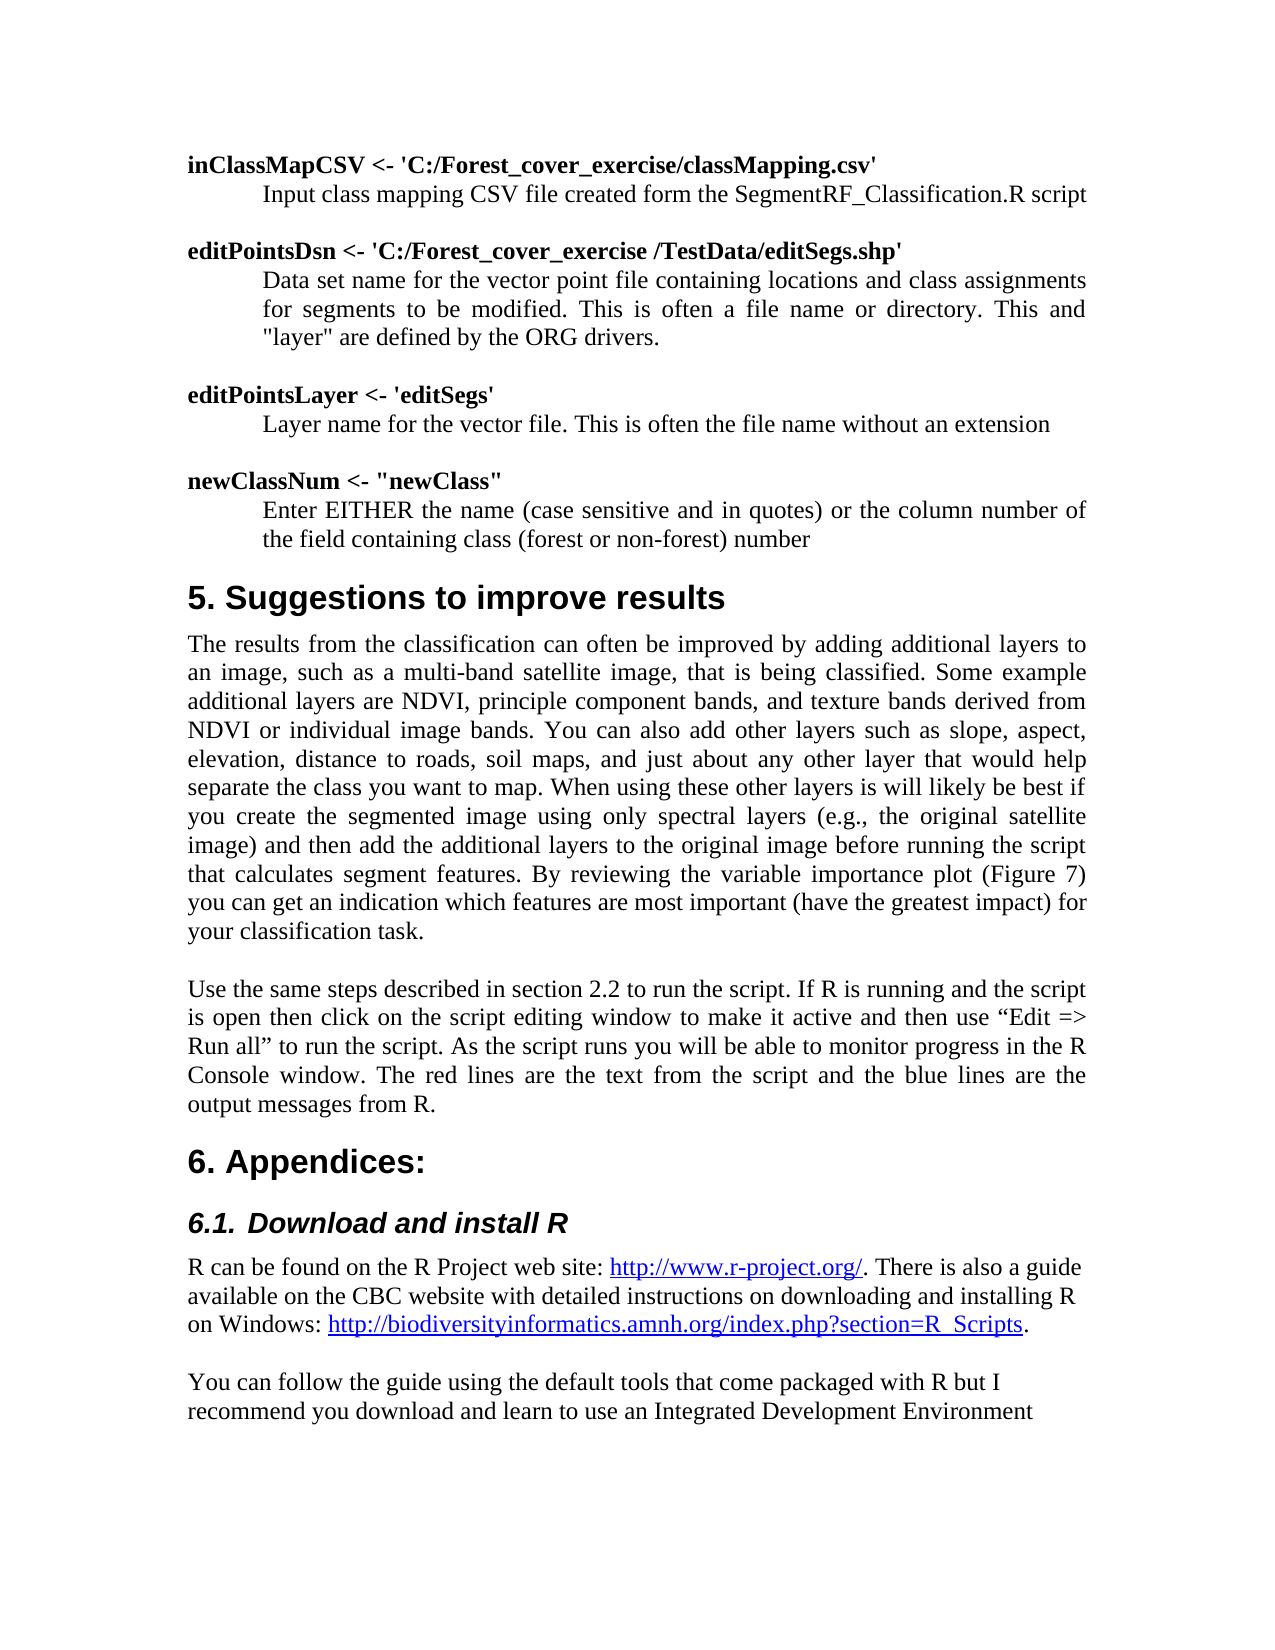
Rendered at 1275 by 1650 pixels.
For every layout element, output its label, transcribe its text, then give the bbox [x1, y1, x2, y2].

text Enter EITHER the name (case sensitive and in quotes) or the column number of the field containing class (forest or non-forest) number [262, 495, 1087, 552]
subtitle Appendices: [187, 1142, 1087, 1181]
text Input class mapping CSV file created form the SegmentRF_Classification.R script [262, 179, 1087, 207]
subtitle Download and install R [187, 1206, 1087, 1239]
text Data set name for the vector point file containing locations and class assignments for segments to be modified. This is often a file name or directory. This and "layer" are defined by the ORG drivers. [262, 265, 1087, 351]
text R can be found on the R Project web site: http://www.r-project.org/. There is also a guide available on the CBC website with detailed instructions on downloading and installing R on Windows: http://biodiversityinformatics.amnh.org/index.php?section=R_Scripts. [187, 1252, 1087, 1338]
text inClassMapCSV <- 'C:/Forest_cover_exercise/classMapping.csv' [187, 150, 1087, 179]
subtitle Suggestions to improve results [187, 577, 1087, 616]
text newClassNum <- "newClass" [187, 466, 1087, 495]
text editPointsLayer <- 'editSegs' [187, 380, 1087, 409]
text Layer name for the vector file. This is often the file name without an extension [262, 409, 1087, 437]
text You can follow the guide using the default tools that come packaged with R but I recommend you download and learn to use an Integrated Development Environment [187, 1367, 1087, 1424]
text The results from the classification can often be improved by adding additional layers to an image, such as a multi-band satellite image, that is being classified. Some example additional layers are NDVI, principle component bands, and texture bands derived from NDVI or individual image bands. You can also add other layers such as slope, aspect, elevation, distance to roads, soil maps, and just about any other layer that would help separate the class you want to map. When using these other layers is will likely be best if you create the segmented image using only spectral layers (e.g., the original satellite image) and then add the additional layers to the original image before running the script that calculates segment features. By reviewing the variable importance plot (Figure 7) you can get an indication which features are most important (have the greatest impact) for your classification task. [187, 629, 1087, 945]
text Use the same steps described in section 2.2 to run the script. If R is running and the script is open then click on the script editing window to make it active and then use “Edit => Run all” to run the script. As the script runs you will be able to monitor progress in the R Console window. The red lines are the text from the script and the blue lines are the output messages from R. [187, 974, 1087, 1117]
text editPointsDsn <- 'C:/Forest_cover_exercise /TestData/editSegs.shp' [187, 236, 1087, 265]
